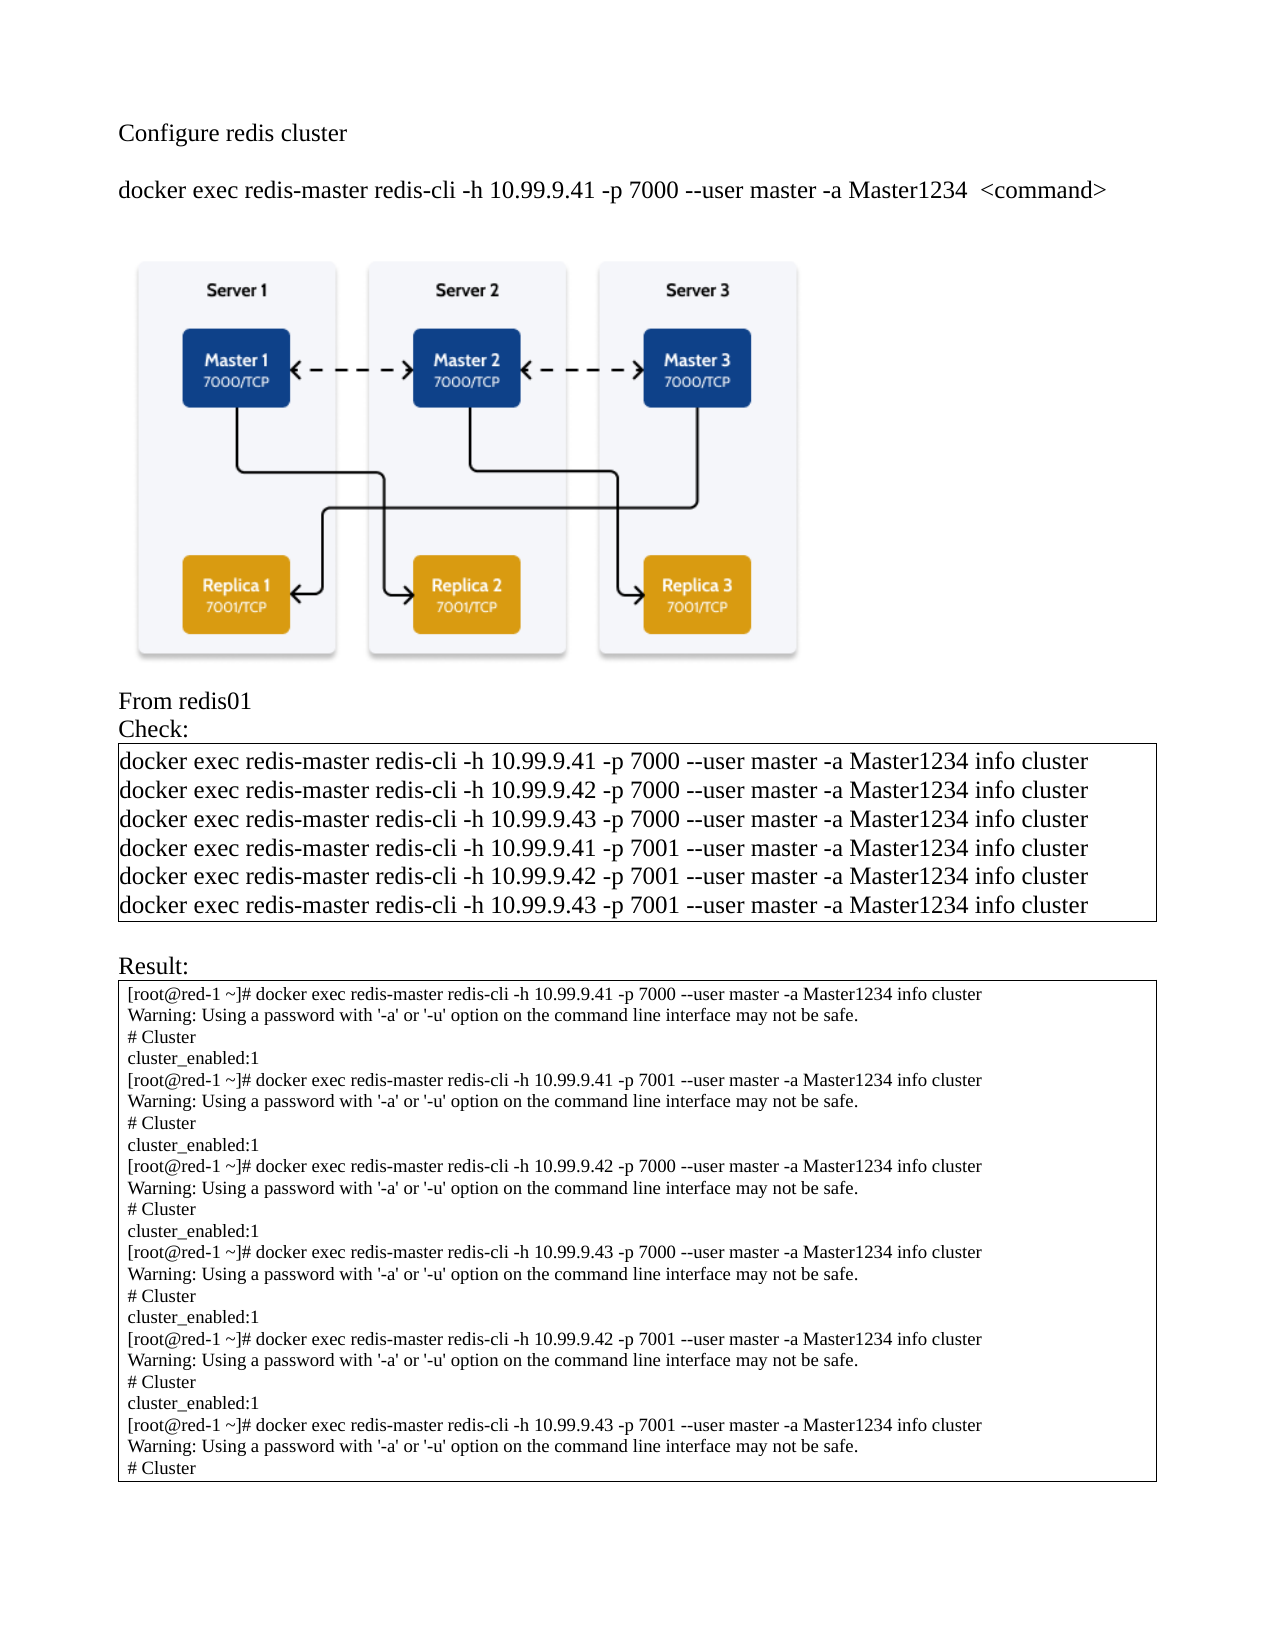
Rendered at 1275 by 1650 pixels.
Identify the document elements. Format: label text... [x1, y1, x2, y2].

text docker exec redis-master redis-cli -h 10.99.9.42 -p 7001 --user master -a Master1234 info cluster [119, 858, 1156, 887]
text docker exec redis-master redis-cli -h 10.99.9.41 -p 7000 --user master -a Master1234 info cluster [119, 744, 1156, 772]
text [root@red-1 ~]# docker exec redis-master redis-cli -h 10.99.9.41 -p 7001 --user master -a Master1234 info cluster [119, 1066, 1156, 1087]
text cluster_enabled:1 [119, 1044, 1156, 1066]
text # Cluster [119, 1023, 1156, 1044]
text cluster_enabled:1 [119, 1217, 1156, 1238]
text docker exec redis-master redis-cli -h 10.99.9.43 -p 7000 --user master -a Master1234 info cluster [119, 801, 1156, 829]
text [root@red-1 ~]# docker exec redis-master redis-cli -h 10.99.9.42 -p 7000 --user master -a Master1234 info cluster [119, 1152, 1156, 1173]
text # Cluster [119, 1281, 1156, 1303]
text Warning: Using a password with '-a' or '-u' option on the command line interface may not be safe. [119, 1173, 1156, 1195]
text # Cluster [119, 1195, 1156, 1217]
text [root@red-1 ~]# docker exec redis-master redis-cli -h 10.99.9.41 -p 7000 --user master -a Master1234 info cluster [119, 981, 1156, 1001]
text Result: [118, 951, 1157, 979]
text [root@red-1 ~]# docker exec redis-master redis-cli -h 10.99.9.43 -p 7001 --user master -a Master1234 info cluster [119, 1411, 1156, 1432]
text Warning: Using a password with '-a' or '-u' option on the command line interface may not be safe. [119, 1260, 1156, 1281]
text # Cluster [119, 1454, 1156, 1481]
text Configure redis cluster [118, 118, 1157, 147]
text docker exec redis-master redis-cli -h 10.99.9.41 -p 7001 --user master -a Master1234 info cluster [119, 829, 1156, 858]
text # Cluster [119, 1368, 1156, 1389]
text Warning: Using a password with '-a' or '-u' option on the command line interface may not be safe. [119, 1087, 1156, 1109]
text cluster_enabled:1 [119, 1130, 1156, 1152]
text From redis01 [118, 686, 1157, 714]
text docker exec redis-master redis-cli -h 10.99.9.43 -p 7001 --user master -a Master1234 info cluster [119, 887, 1156, 921]
text [root@red-1 ~]# docker exec redis-master redis-cli -h 10.99.9.42 -p 7001 --user master -a Master1234 info cluster [119, 1324, 1156, 1346]
text docker exec redis-master redis-cli -h 10.99.9.41 -p 7000 --user master -a Master1234 <command> [118, 176, 1157, 204]
text cluster_enabled:1 [119, 1389, 1156, 1411]
text Warning: Using a password with '-a' or '-u' option on the command line interface may not be safe. [119, 1432, 1156, 1454]
text docker exec redis-master redis-cli -h 10.99.9.42 -p 7000 --user master -a Master1234 info cluster [119, 772, 1156, 801]
text Check: [118, 714, 1157, 743]
text [root@red-1 ~]# docker exec redis-master redis-cli -h 10.99.9.43 -p 7000 --user master -a Master1234 info cluster [119, 1238, 1156, 1260]
text Warning: Using a password with '-a' or '-u' option on the command line interface may not be safe. [119, 1346, 1156, 1368]
text cluster_enabled:1 [119, 1303, 1156, 1324]
text # Cluster [119, 1109, 1156, 1130]
text Warning: Using a password with '-a' or '-u' option on the command line interface may not be safe. [119, 1001, 1156, 1023]
